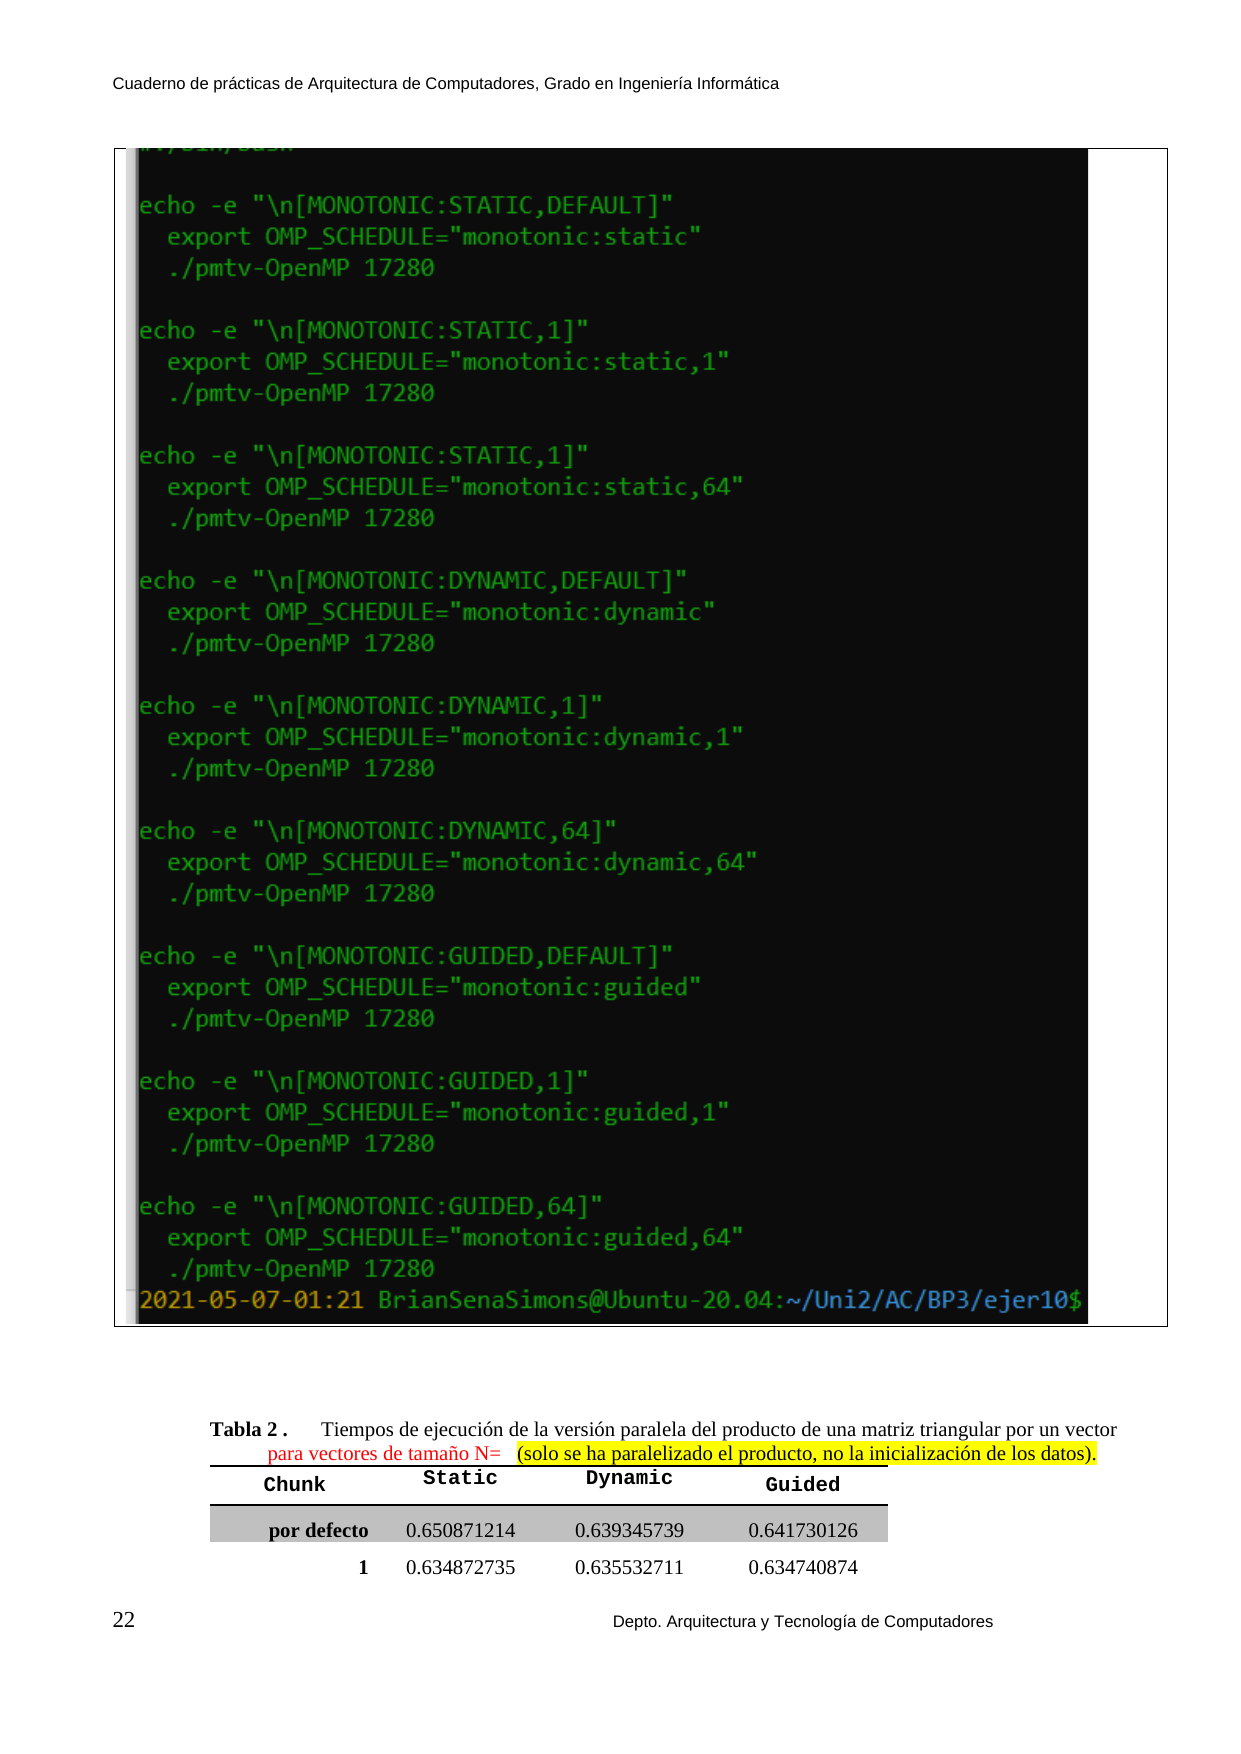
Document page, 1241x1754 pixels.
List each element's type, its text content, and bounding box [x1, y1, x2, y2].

table_cell 1 [210, 1542, 380, 1579]
table_header Tiempos de ejecución de la versión paralela del producto de una matriz triangular por un vector para vectores de tamaño N= (solo se ha paralelizado el producto, no la inicialización de los datos). [112, 1392, 1140, 1465]
table_cell 0.634872735 [380, 1542, 541, 1579]
table_header Chunk [210, 1467, 380, 1503]
table_cell 0.650871214 [380, 1506, 541, 1542]
table_cell 0.634740874 [718, 1542, 888, 1579]
table_cell [112, 1465, 1140, 1579]
table_header Dynamic [541, 1467, 718, 1503]
table_header Guided [718, 1467, 888, 1503]
table_header [115, 149, 1167, 1326]
table_cell 0.635532711 [541, 1542, 718, 1579]
table_cell 0.639345739 [541, 1506, 718, 1542]
table_cell 0.641730126 [718, 1506, 888, 1542]
table_header Static [380, 1467, 541, 1503]
table_cell por defecto [210, 1506, 380, 1542]
